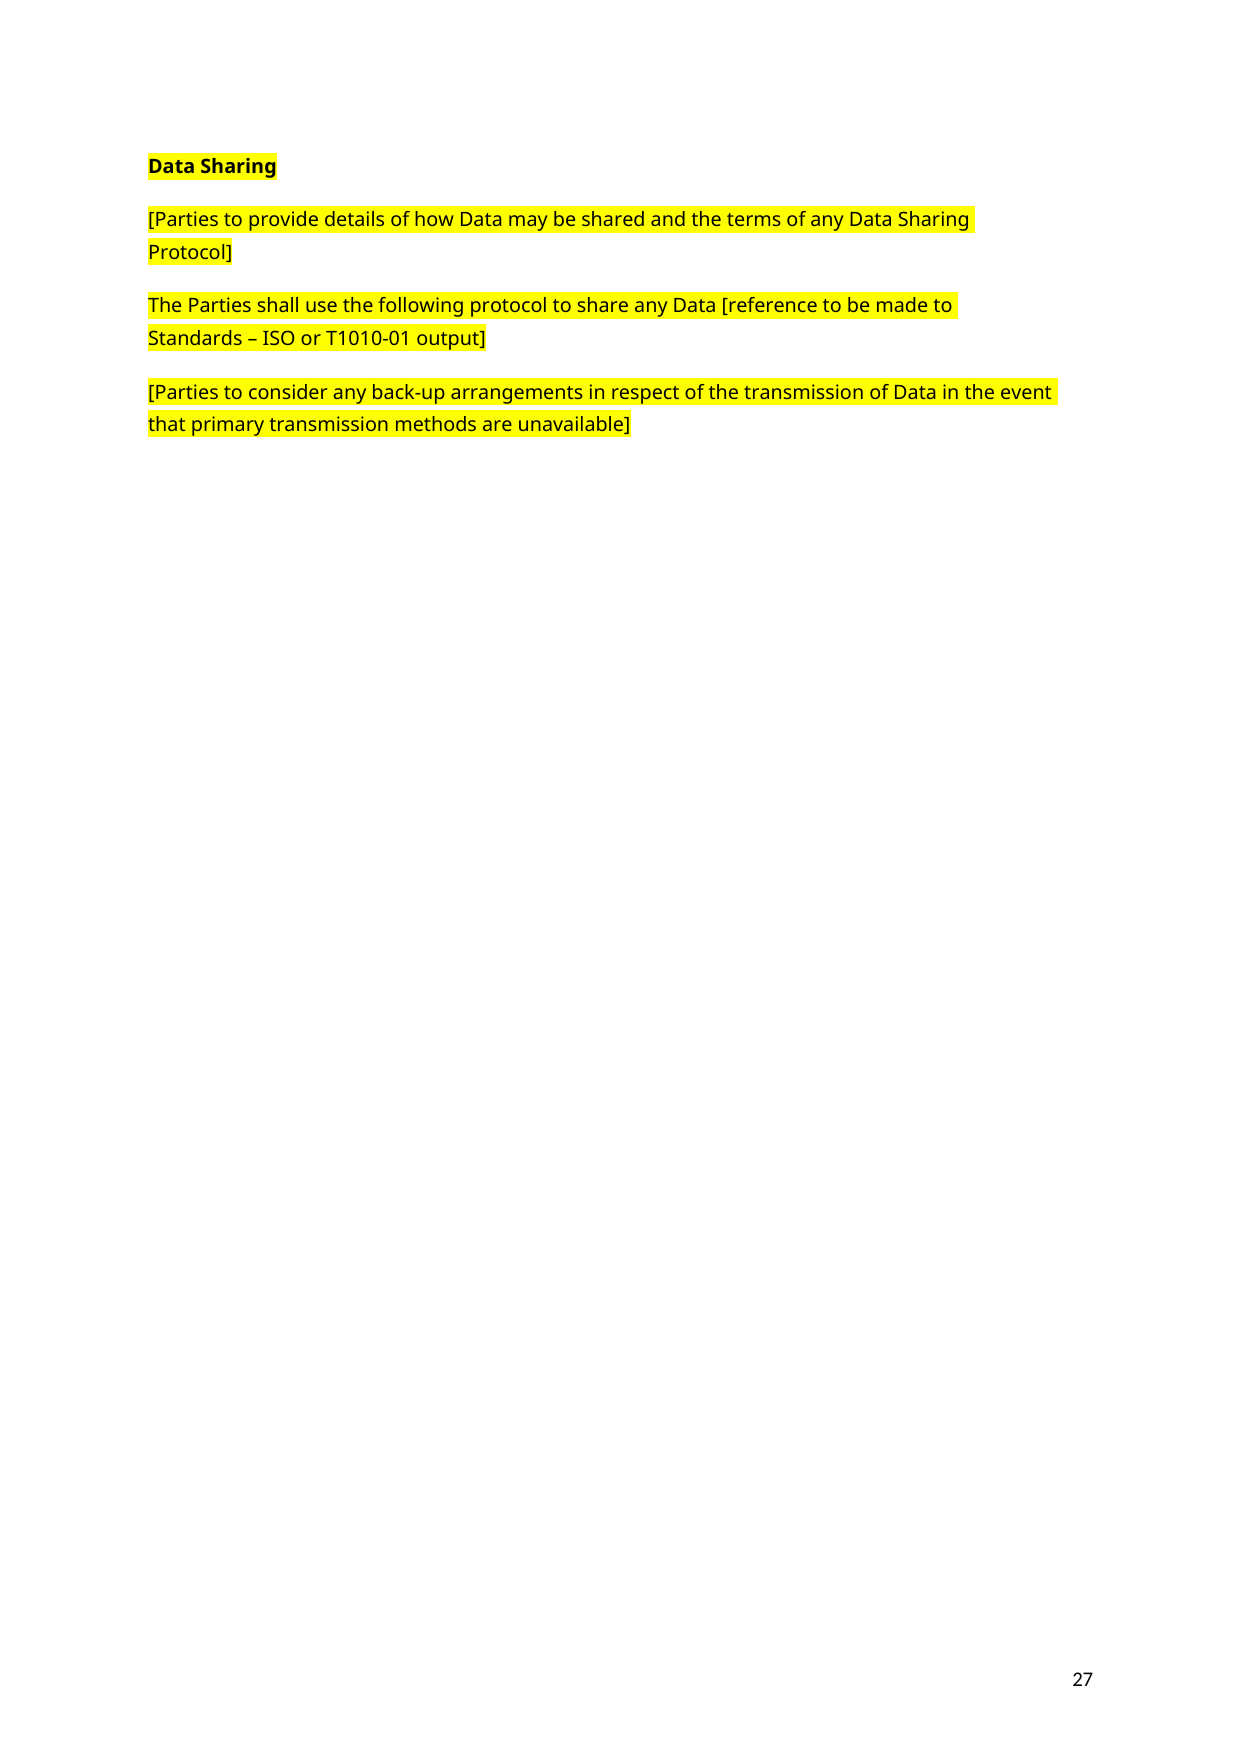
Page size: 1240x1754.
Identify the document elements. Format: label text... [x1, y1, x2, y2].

text [Parties to provide details of how Data may be shared and the terms of any Data Sharing Protocol] [148, 206, 1039, 265]
text The Parties shall use the following protocol to share any Data [reference to be made to Standards – ISO or T1010-01 output] [148, 292, 1016, 351]
text [Parties to consider any back-up arrangements in respect of the transmission of Data in the event that primary transmission methods are unavailable] [148, 378, 1062, 437]
text Data Sharing [148, 153, 1093, 180]
